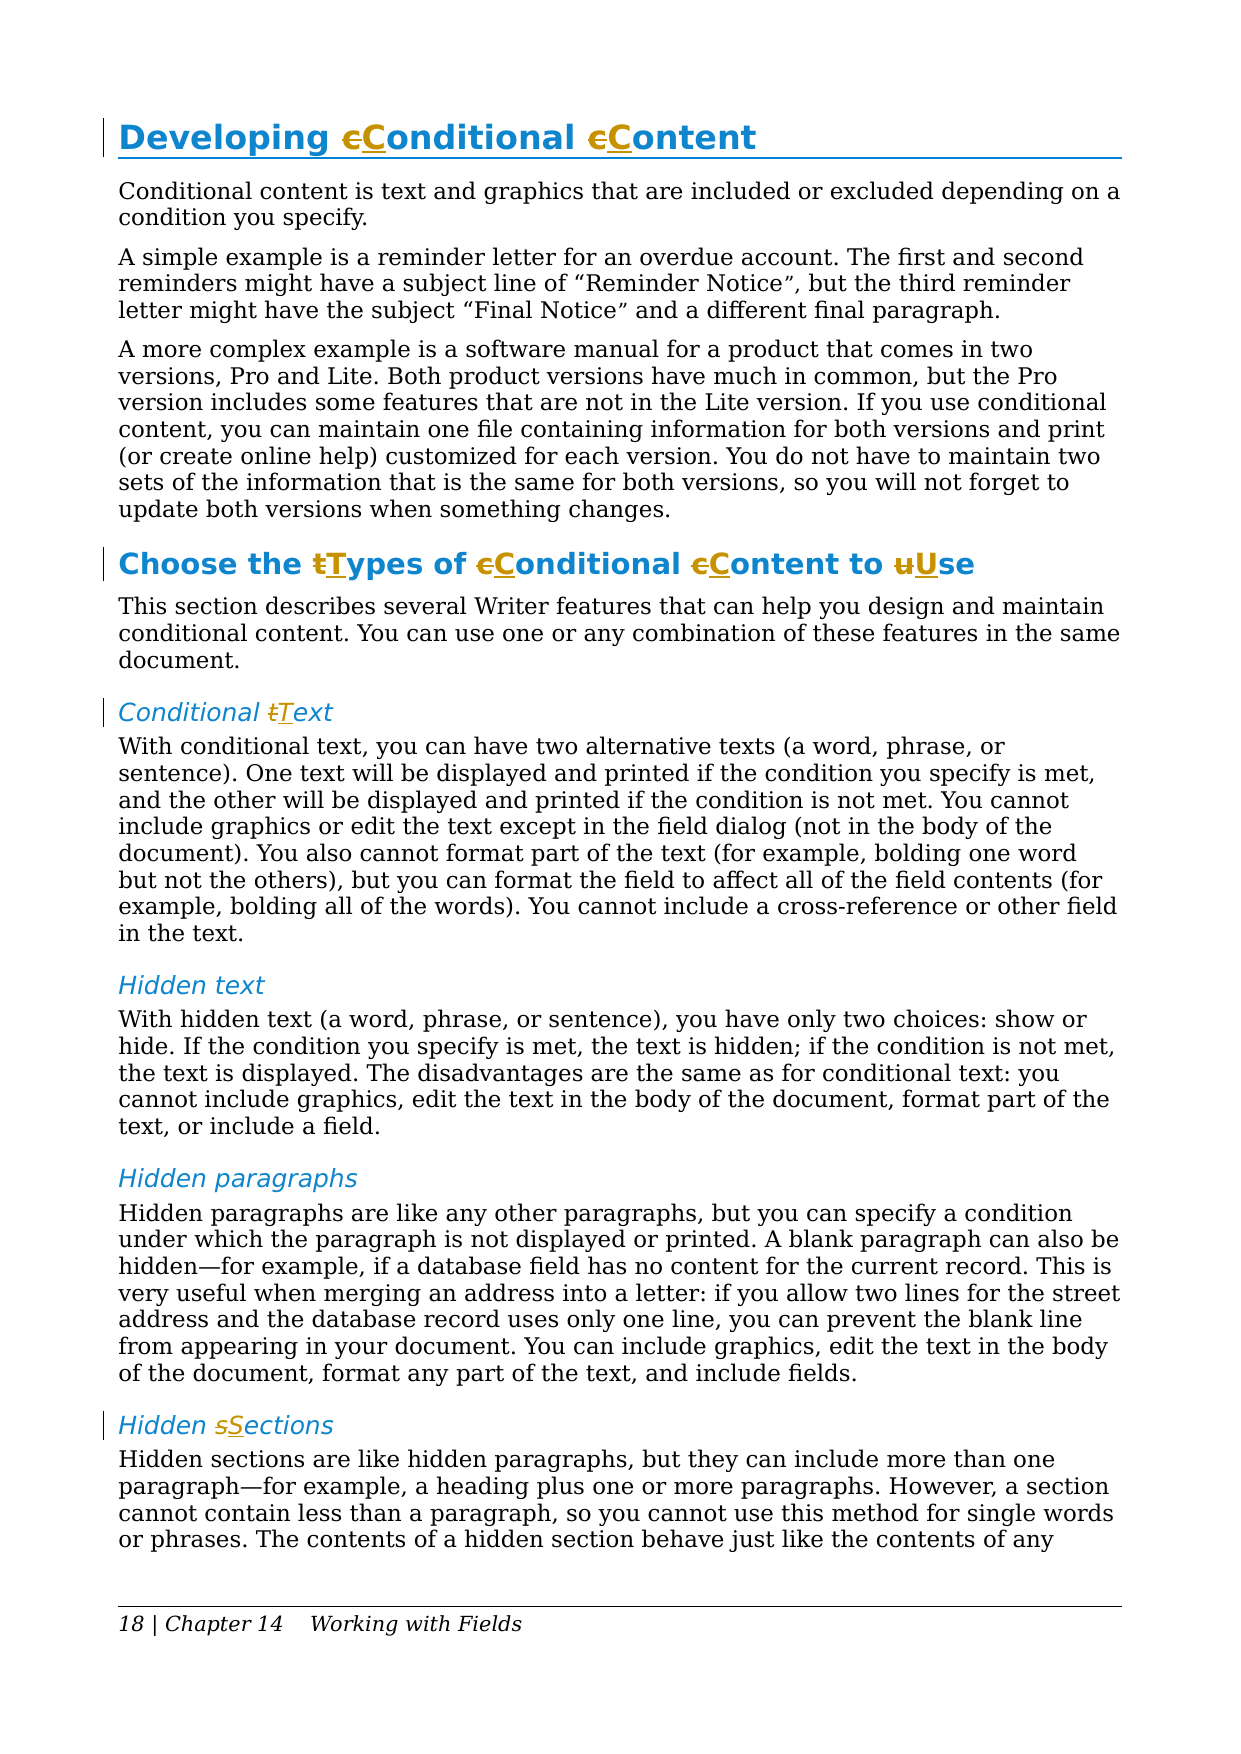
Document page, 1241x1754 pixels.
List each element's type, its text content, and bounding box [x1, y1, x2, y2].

text Hidden paragraphs are like any other paragraphs, but you can specify a condition under which the paragraph is not displayed or printed. A blank paragraph can also be hidden—for example, if a database field has no content for the current record. This is very useful when merging an address into a letter: if you allow two lines for the street address and the database record uses only one line, you can prevent the blank line from appearing in your document. You can include graphics, edit the text in the body of the document, format any part of the text, and include fields. [118, 1200, 1122, 1387]
subtitle Conditional Text [118, 698, 1122, 727]
subtitle Hidden Sections [118, 1411, 1122, 1440]
text Hidden sections are like hidden paragraphs, but they can include more than one paragraph—for example, a heading plus one or more paragraphs. However, a section cannot contain less than a paragraph, so you cannot use this method for single words or phrases. The contents of a hidden section behave just like the contents of any [118, 1446, 1122, 1553]
subtitle Choose the Types of Conditional Content to Use [118, 547, 1122, 581]
text A simple example is a reminder letter for an overdue account. The first and second reminders might have a subject line of “Reminder Notice”, but the third reminder letter might have the subject “Final Notice” and a different final paragraph. [118, 244, 1122, 324]
text With conditional text, you can have two alternative texts (a word, phrase, or sentence). One text will be displayed and printed if the condition you specify is met, and the other will be displayed and printed if the condition is not met. You cannot include graphics or edit the text except in the field dialog (not in the body of the document). You also cannot format part of the text (for example, bolding one word but not the others), but you can format the field to affect all of the field contents (for example, bolding all of the words). You cannot include a cross-reference or other field in the text. [118, 733, 1122, 947]
text With hidden text (a word, phrase, or sentence), you have only two choices: show or hide. If the condition you specify is met, the text is hidden; if the condition is not met, the text is displayed. The disadvantages are the same as for conditional text: you cannot include graphics, edit the text in the body of the document, format part of the text, or include a field. [118, 1007, 1122, 1140]
subtitle Hidden text [118, 971, 1122, 1000]
text This section describes several Writer features that can help you design and maintain conditional content. You can use one or any combination of these features in the same document. [118, 593, 1122, 673]
subtitle Hidden paragraphs [118, 1164, 1122, 1193]
text A more complex example is a software manual for a product that comes in two versions, Pro and Lite. Both product versions have much in common, but the Pro version includes some features that are not in the Lite version. If you use conditional content, you can maintain one file containing information for both versions and print (or create online help) customized for each version. You do not have to maintain two sets of the information that is the same for both versions, so you will not forget to update both versions when something changes. [118, 336, 1122, 523]
subtitle Developing Conditional Content [118, 118, 1122, 157]
text Conditional content is text and graphics that are included or excluded depending on a condition you specify. [118, 178, 1122, 231]
